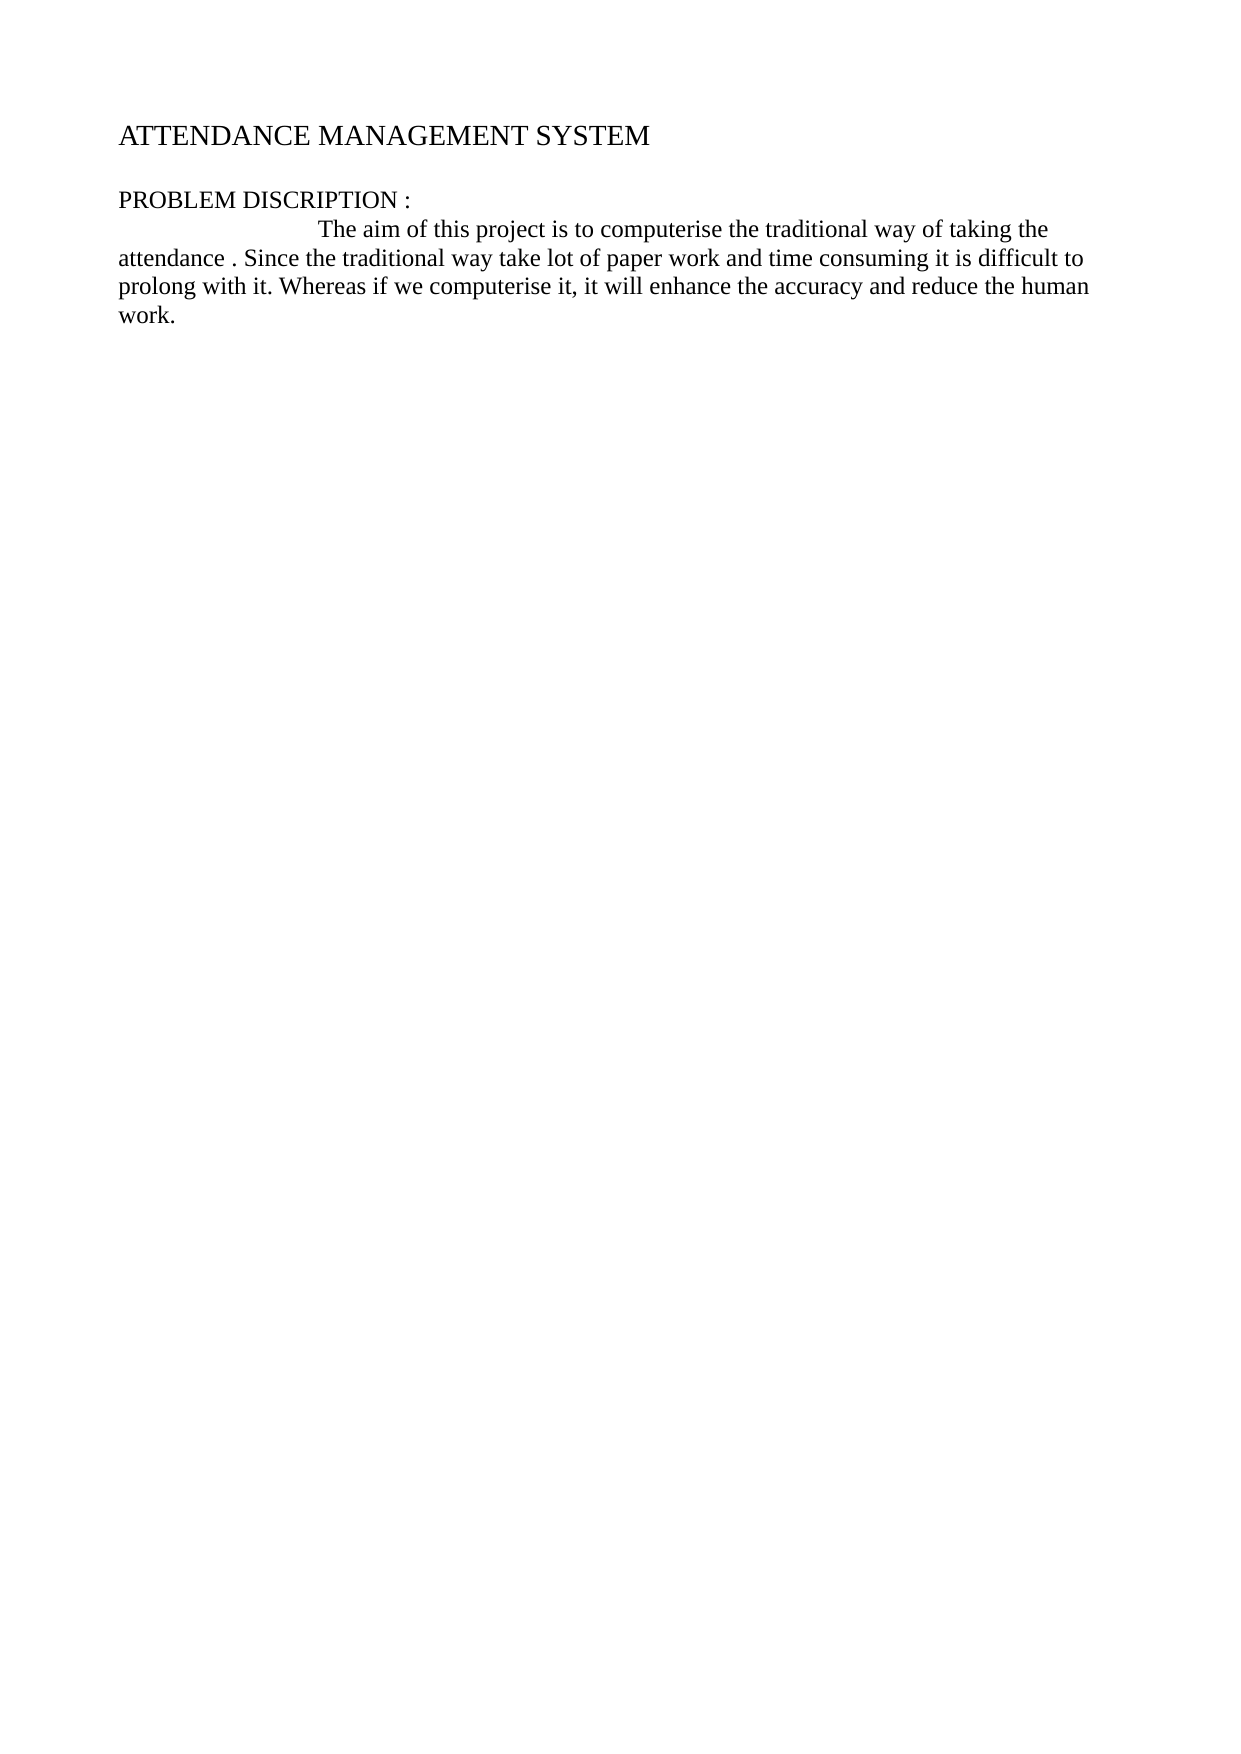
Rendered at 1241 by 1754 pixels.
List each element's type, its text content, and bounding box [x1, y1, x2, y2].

text PROBLEM DISCRIPTION : [118, 185, 1122, 214]
text The aim of this project is to computerise the traditional way of taking the attendance . Since the traditional way take lot of paper work and time consuming it is difficult to prolong with it. Whereas if we computerise it, it will enhance the accuracy and reduce the human work. [118, 214, 1122, 329]
text ATTENDANCE MANAGEMENT SYSTEM [118, 118, 1122, 152]
